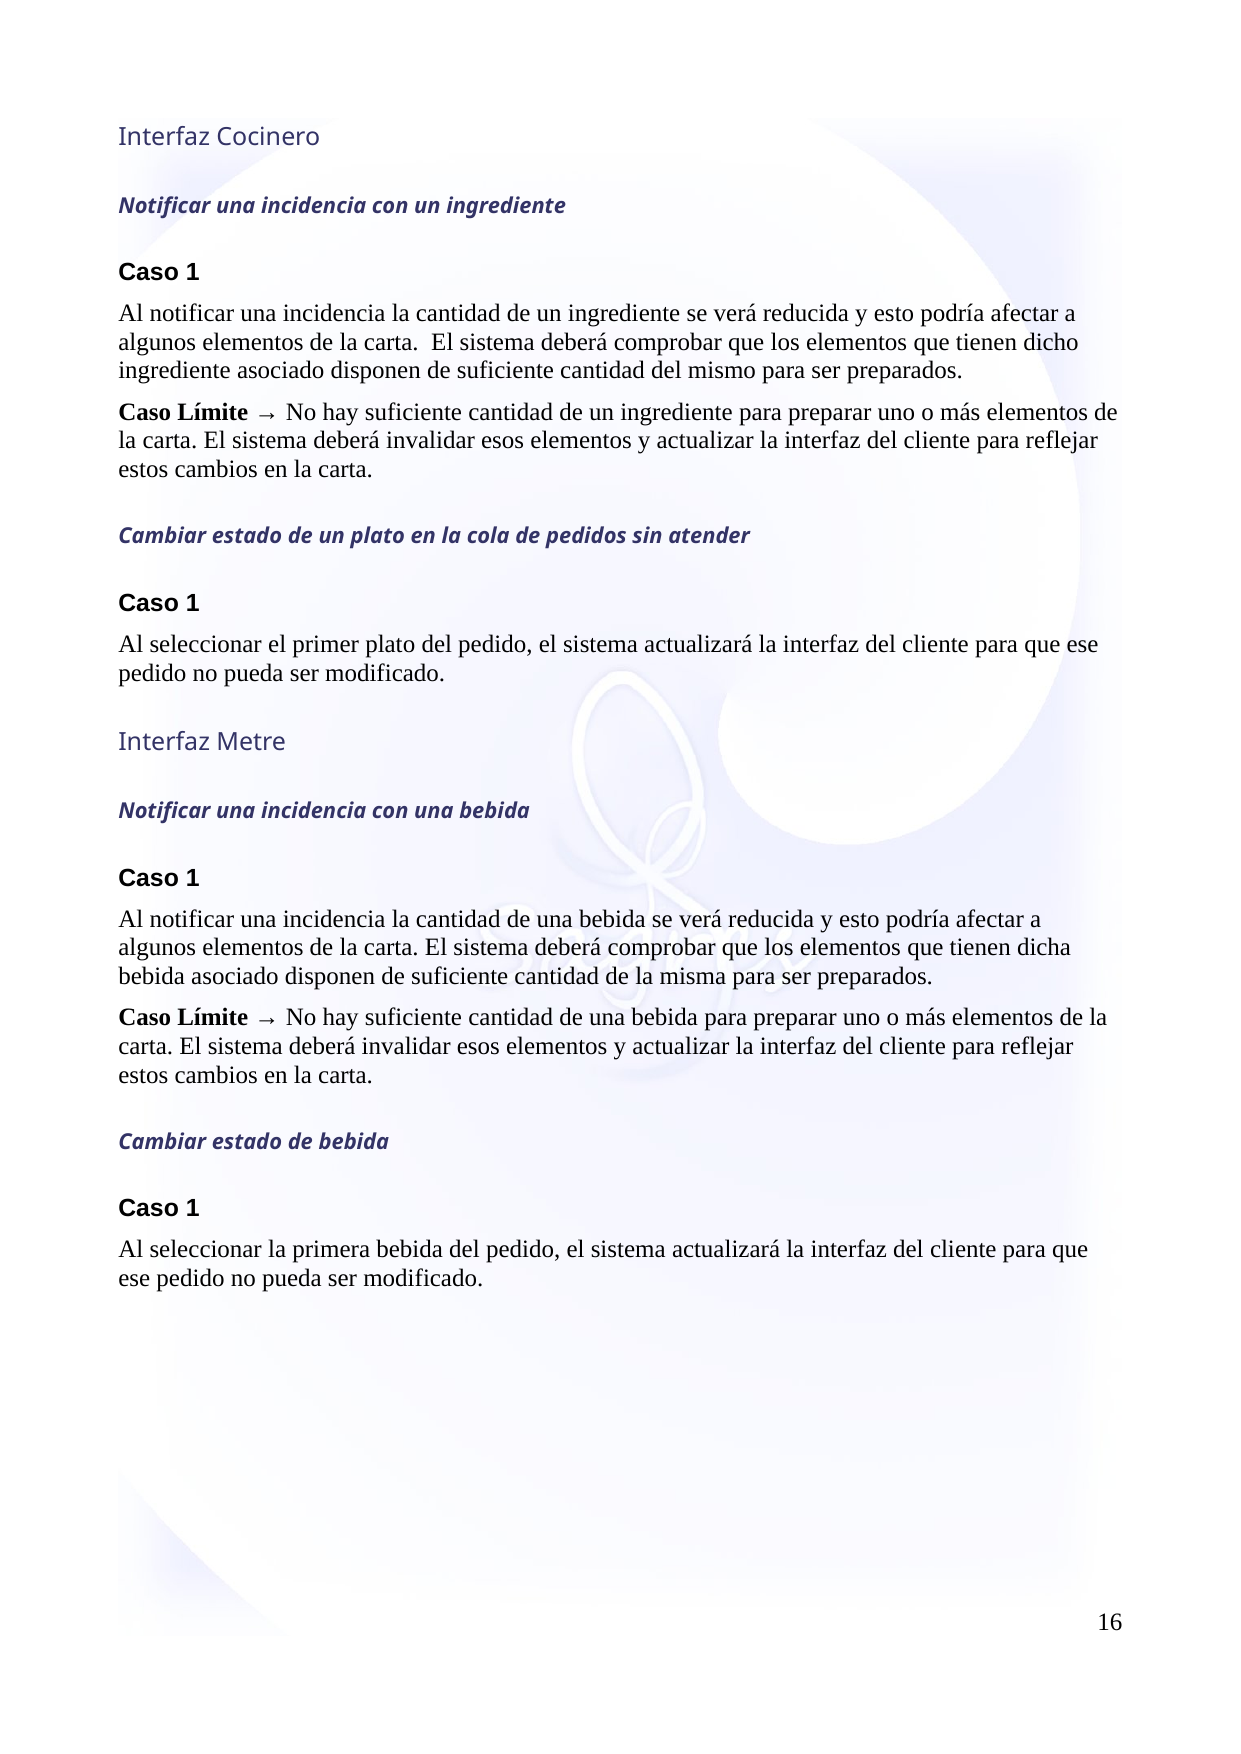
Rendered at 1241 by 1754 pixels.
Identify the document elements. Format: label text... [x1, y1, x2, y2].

picture [118, 758, 1122, 795]
picture [118, 152, 1122, 190]
subtitle Cambiar estado de un plato en la cola de pedidos sin atender [118, 521, 1122, 550]
subtitle Notificar una incidencia con un ingrediente [118, 190, 1122, 219]
picture [118, 1292, 1122, 1636]
picture [118, 990, 1122, 1002]
subtitle Interfaz Cocinero [118, 118, 1122, 152]
text Caso Límite → No hay suficiente cantidad de un ingrediente para preparar uno o más elementos de la carta. El sistema deberá invalidar esos elementos y actualizar la interfaz del cliente para reflejar estos cambios en la carta. [118, 397, 1122, 483]
subtitle Cambiar estado de bebida [118, 1126, 1122, 1156]
subtitle Caso 1 [118, 257, 1122, 286]
picture [118, 891, 1122, 904]
text Al notificar una incidencia la cantidad de un ingrediente se verá reducida y esto podría afectar a algunos elementos de la carta. El sistema deberá comprobar que los elementos que tienen dicho ingrediente asociado disponen de suficiente cantidad del mismo para ser preparados. [118, 298, 1122, 384]
text Caso Límite → No hay suficiente cantidad de una bebida para preparar uno o más elementos de la carta. El sistema deberá invalidar esos elementos y actualizar la interfaz del cliente para reflejar estos cambios en la carta. [118, 1002, 1122, 1089]
picture [118, 384, 1122, 397]
picture [118, 686, 1122, 724]
text Al seleccionar la primera bebida del pedido, el sistema actualizará la interfaz del cliente para que ese pedido no pueda ser modificado. [118, 1234, 1122, 1292]
picture [118, 616, 1122, 629]
subtitle Caso 1 [118, 1193, 1122, 1222]
subtitle Notificar una incidencia con una bebida [118, 795, 1122, 825]
subtitle Caso 1 [118, 588, 1122, 616]
picture [118, 483, 1122, 521]
picture [118, 1156, 1122, 1193]
picture [118, 219, 1122, 257]
picture [118, 286, 1122, 298]
text Al seleccionar el primer plato del pedido, el sistema actualizará la interfaz del cliente para que ese pedido no pueda ser modificado. [118, 629, 1122, 686]
picture [118, 1089, 1122, 1126]
subtitle Interfaz Metre [118, 724, 1122, 758]
text Al notificar una incidencia la cantidad de una bebida se verá reducida y esto podría afectar a algunos elementos de la carta. El sistema deberá comprobar que los elementos que tienen dicha bebida asociado disponen de suficiente cantidad de la misma para ser preparados. [118, 904, 1122, 990]
subtitle Caso 1 [118, 863, 1122, 891]
picture [118, 550, 1122, 588]
picture [118, 825, 1122, 863]
picture [118, 1222, 1122, 1234]
